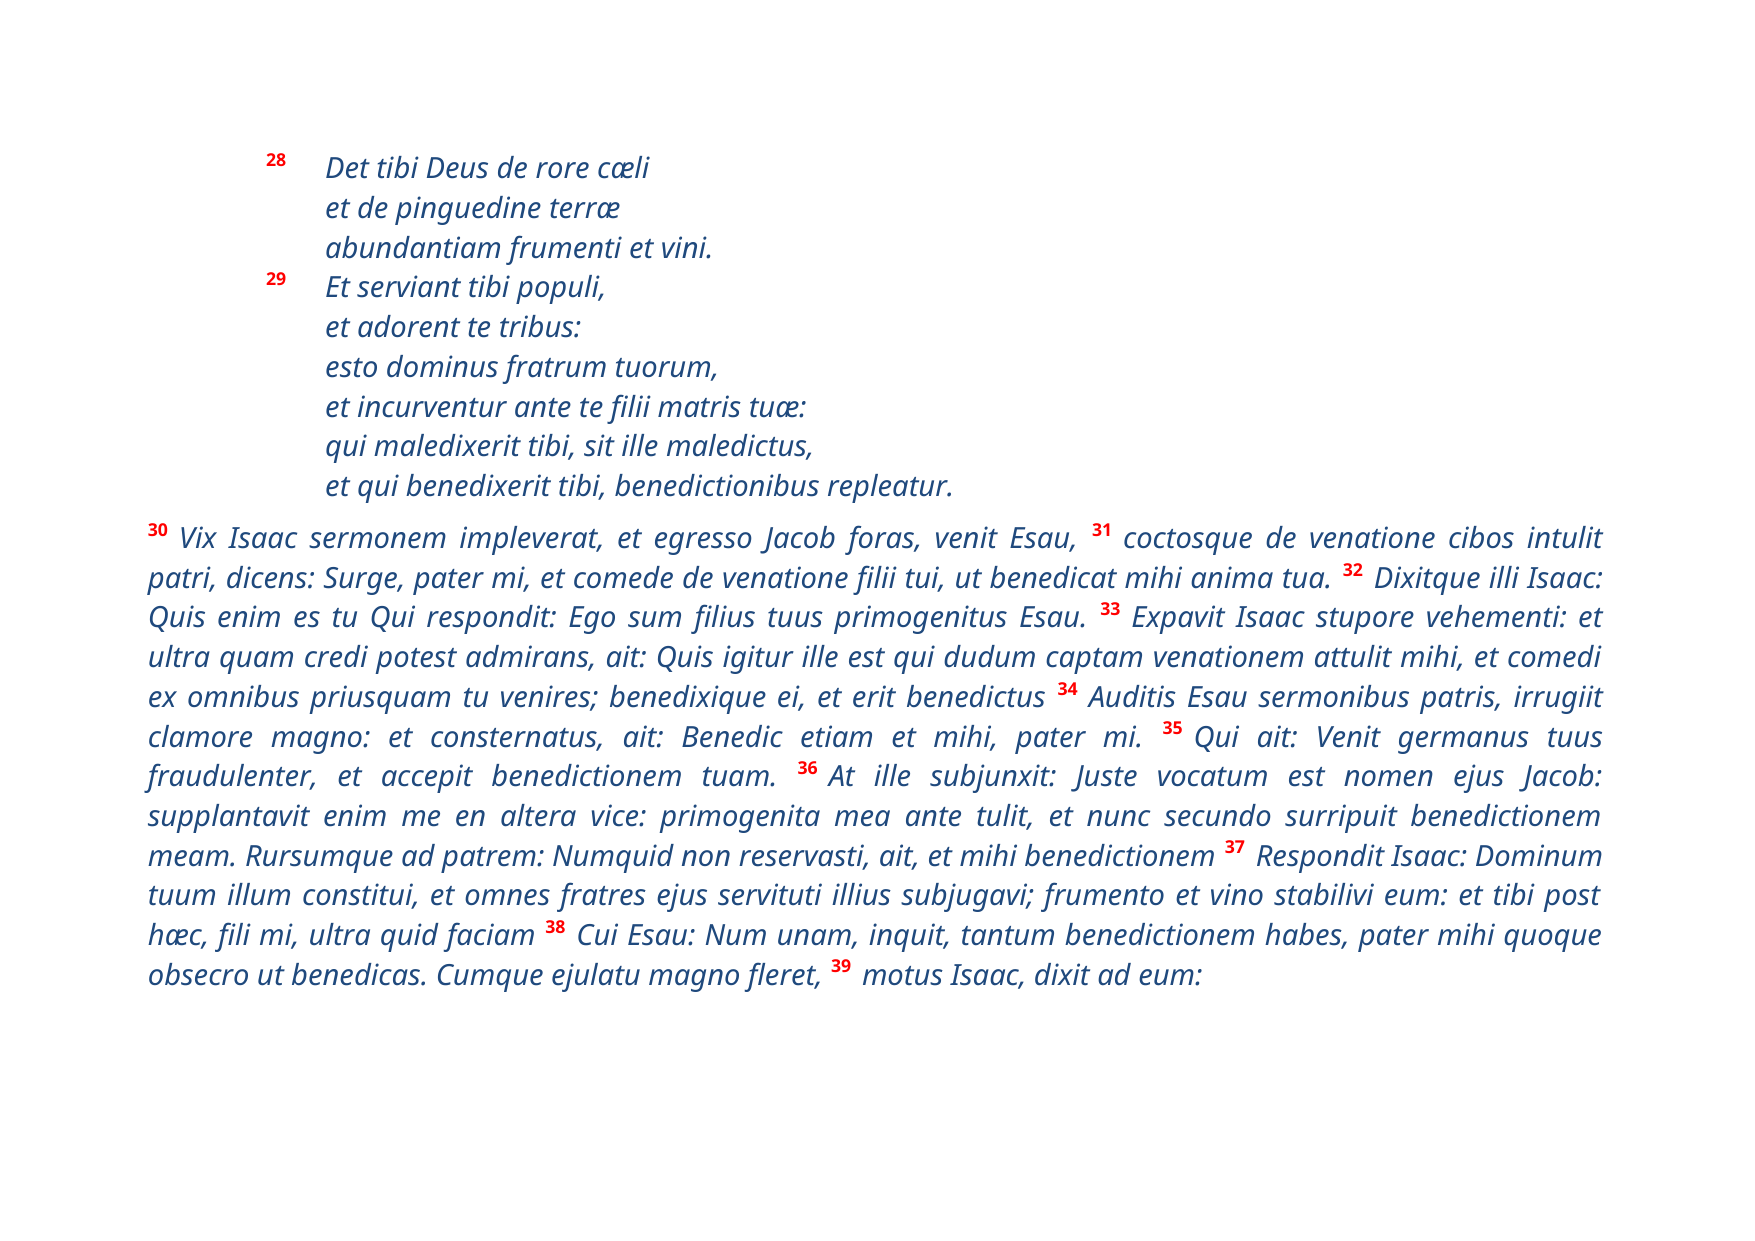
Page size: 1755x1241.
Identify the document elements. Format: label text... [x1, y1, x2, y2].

text 30 Vix Isaac sermonem impleverat, et egresso Jacob foras, venit Esau, 31 coctosque de venatione cibos intulit patri, dicens: Surge, pater mi, et comede de venatione filii tui, ut benedicat mihi anima tua. 32 Dixitque illi Isaac: Quis enim es tu Qui respondit: Ego sum filius tuus primogenitus Esau. 33 Expavit Isaac stupore vehementi: et ultra quam credi potest admirans, ait: Quis igitur ille est qui dudum captam venationem attulit mihi, et comedi ex omnibus priusquam tu venires; benedixique ei, et erit benedictus 34 Auditis Esau sermonibus patris, irrugiit clamore magno: et consternatus, ait: Benedic etiam et mihi, pater mi. 35 Qui ait: Venit germanus tuus fraudulenter, et accepit benedictionem tuam. 36 At ille subjunxit: Juste vocatum est nomen ejus Jacob: supplantavit enim me en altera vice: primogenita mea ante tulit, et nunc secundo surripuit benedictionem meam. Rursumque ad patrem: Numquid non reservasti, ait, et mihi benedictionem 37 Respondit Isaac: Dominum tuum illum constitui, et omnes fratres ejus servituti illius subjugavi; frumento et vino stabilivi eum: et tibi post hæc, fili mi, ultra quid faciam 38 Cui Esau: Num unam, inquit, tantum benedictionem habes, pater mihi quoque obsecro ut benedicas. Cumque ejulatu magno fleret, 39 motus Isaac, dixit ad eum: [148, 517, 1606, 994]
text 28 Det tibi Deus de rore cæli et de pinguedine terræ abundantiam frumenti et vini. [266, 148, 1488, 267]
text 29 Et serviant tibi populi, et adorent te tribus: esto dominus fratrum tuorum, et incurventur ante te filii matris tuæ: qui maledixerit tibi, sit ille maledictus, et qui benedixerit tibi, benedictionibus repleatur. [266, 267, 1488, 505]
